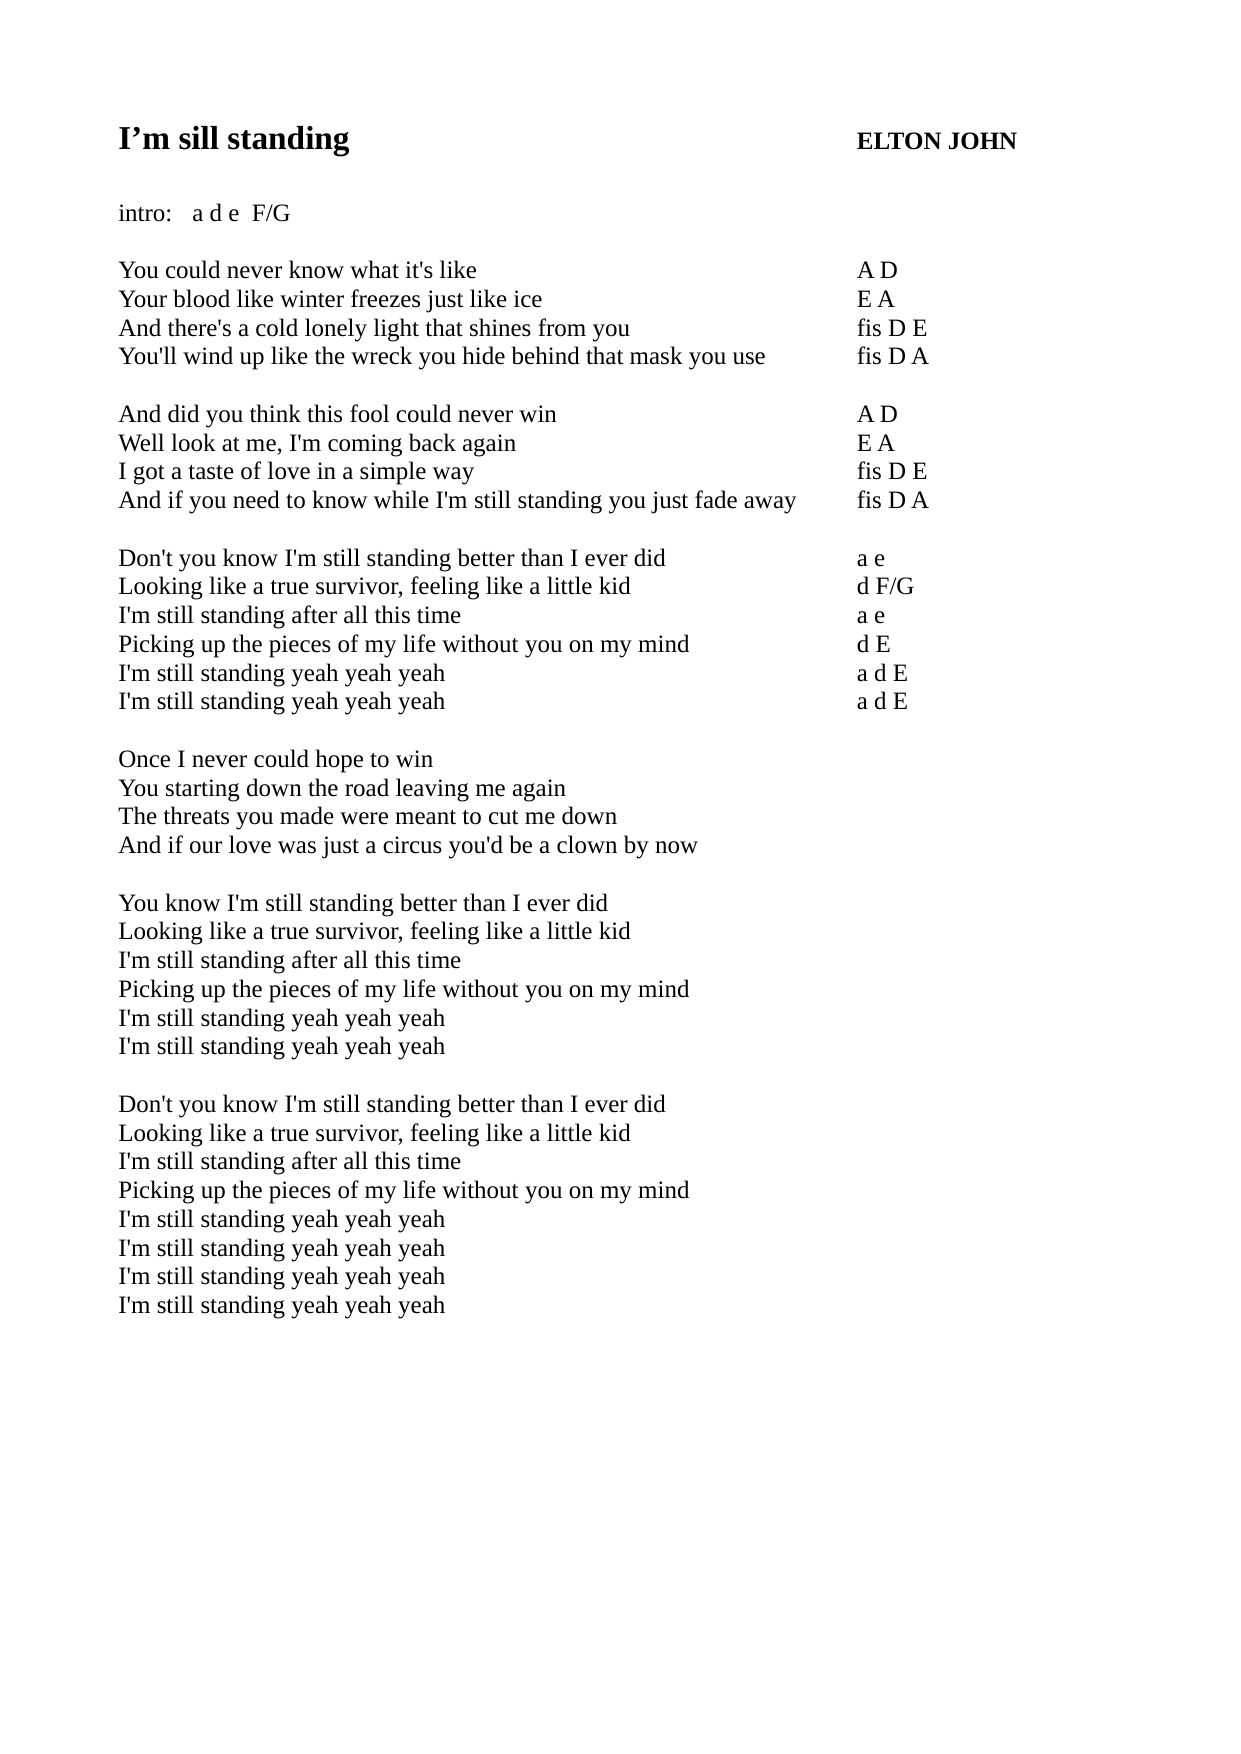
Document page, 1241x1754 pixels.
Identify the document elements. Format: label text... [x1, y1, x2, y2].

text I'm still standing yeah yeah yeah a d E I'm still standing yeah yeah yeah a d E [118, 658, 1122, 715]
text I'm still standing yeah yeah yeah I'm still standing yeah yeah yeah [118, 1003, 1122, 1060]
text You could never know what it's like A D Your blood like winter freezes just like ice E A And there's a cold lonely light that shines from you fis D E You'll wind up like the wreck you hide behind that mask you use fis D A [118, 255, 1122, 370]
subtitle I’m sill standing ELTON JOHN [118, 118, 1122, 156]
text Don't you know I'm still standing better than I ever did Looking like a true survivor, feeling like a little kid I'm still standing after all this time Picking up the pieces of my life without you on my mind [118, 1089, 1122, 1204]
text Don't you know I'm still standing better than I ever did a e Looking like a true survivor, feeling like a little kid d F/G I'm still standing after all this time a e Picking up the pieces of my life without you on my mind d E [118, 543, 1122, 658]
text You know I'm still standing better than I ever did Looking like a true survivor, feeling like a little kid I'm still standing after all this time Picking up the pieces of my life without you on my mind [118, 888, 1122, 1003]
text I'm still standing yeah yeah yeah I'm still standing yeah yeah yeah [118, 1261, 1122, 1319]
text I'm still standing yeah yeah yeah I'm still standing yeah yeah yeah [118, 1204, 1122, 1261]
text Once I never could hope to win You starting down the road leaving me again The threats you made were meant to cut me down And if our love was just a circus you'd be a clown by now [118, 744, 1122, 859]
text And did you think this fool could never win A D Well look at me, I'm coming back again E A I got a taste of love in a simple way fis D E And if you need to know while I'm still standing you just fade away fis D A [118, 399, 1122, 514]
text intro: a d e F/G [118, 198, 1122, 226]
